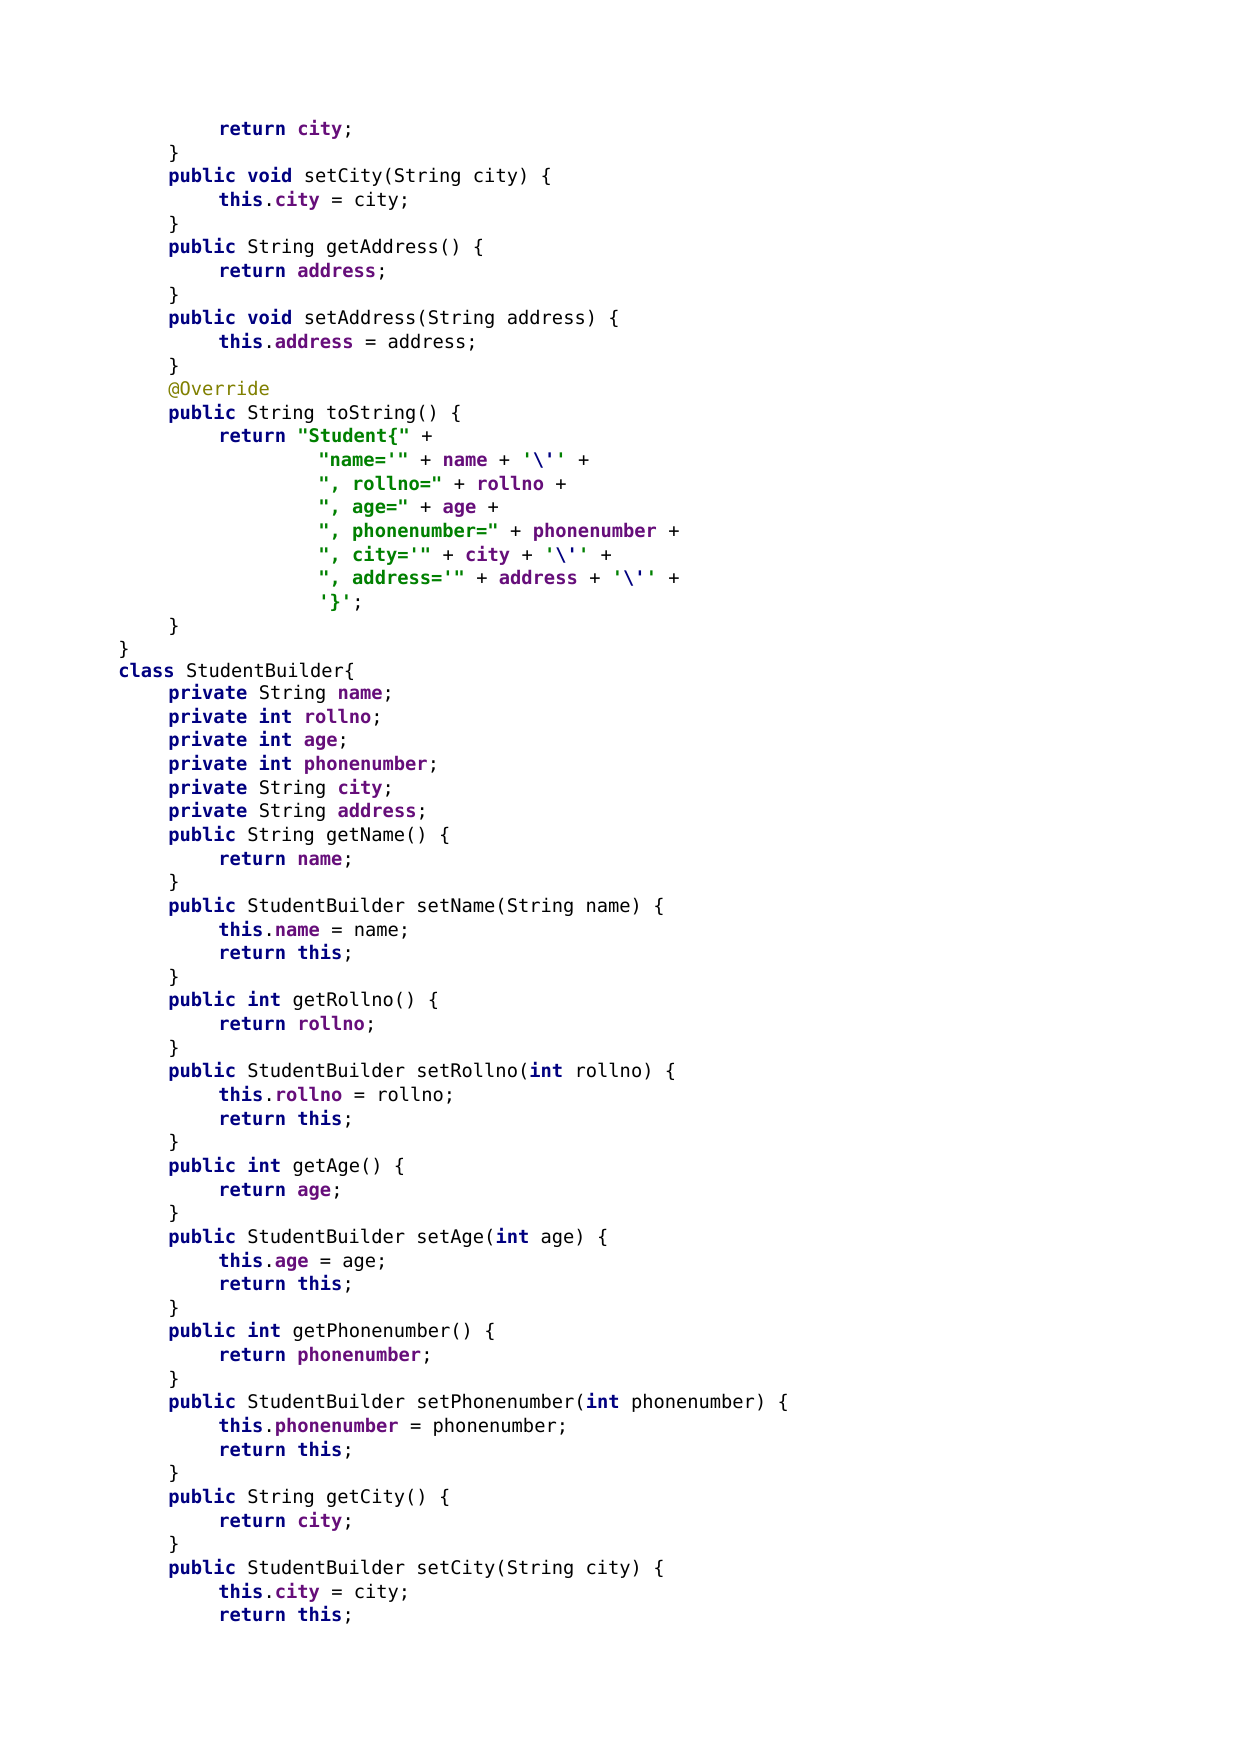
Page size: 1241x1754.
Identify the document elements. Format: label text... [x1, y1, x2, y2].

text ", address='" + address + '\'' + [118, 567, 1122, 591]
text this.address = address; [118, 331, 1122, 354]
text } [118, 871, 1122, 895]
text this.age = age; [118, 1249, 1122, 1273]
text return this; [118, 1108, 1122, 1131]
text return age; [118, 1179, 1122, 1202]
text return name; [118, 848, 1122, 871]
text } [118, 1131, 1122, 1155]
text return city; [118, 118, 1122, 142]
text "name='" + name + '\'' + [118, 449, 1122, 473]
text this.name = name; [118, 918, 1122, 942]
text } [118, 1533, 1122, 1557]
text } [118, 1368, 1122, 1391]
text } [118, 615, 1122, 638]
text public int getPhonenumber() { [118, 1321, 1122, 1344]
text public String getName() { [118, 824, 1122, 848]
text } [118, 1037, 1122, 1060]
text this.phonenumber = phonenumber; [118, 1415, 1122, 1439]
text ", city='" + city + '\'' + [118, 544, 1122, 567]
text } [118, 1297, 1122, 1321]
text private String address; [118, 800, 1122, 824]
text '}'; [118, 591, 1122, 615]
text private int rollno; [118, 706, 1122, 729]
text public String getAddress() { [118, 236, 1122, 260]
text return phonenumber; [118, 1344, 1122, 1368]
text public StudentBuilder setName(String name) { [118, 895, 1122, 918]
text public void setAddress(String address) { [118, 307, 1122, 331]
text return rollno; [118, 1013, 1122, 1037]
text public StudentBuilder setRollno(int rollno) { [118, 1060, 1122, 1084]
text } [118, 1462, 1122, 1486]
text } [118, 1202, 1122, 1226]
text return this; [118, 1604, 1122, 1628]
text } [118, 284, 1122, 307]
text public void setCity(String city) { [118, 165, 1122, 189]
text return this; [118, 942, 1122, 966]
text return this; [118, 1439, 1122, 1462]
text return this; [118, 1273, 1122, 1297]
text this.city = city; [118, 1581, 1122, 1604]
text ", rollno=" + rollno + [118, 473, 1122, 496]
text } [118, 966, 1122, 989]
text private String city; [118, 777, 1122, 800]
text class StudentBuilder{ [118, 660, 1122, 682]
text public StudentBuilder setAge(int age) { [118, 1226, 1122, 1249]
text return city; [118, 1510, 1122, 1533]
text private int age; [118, 729, 1122, 753]
text } [118, 142, 1122, 165]
text return "Student{" + [118, 426, 1122, 449]
text this.rollno = rollno; [118, 1084, 1122, 1108]
text public StudentBuilder setPhonenumber(int phonenumber) { [118, 1391, 1122, 1415]
text private int phonenumber; [118, 753, 1122, 777]
text } [118, 354, 1122, 378]
text this.city = city; [118, 189, 1122, 213]
text public int getRollno() { [118, 989, 1122, 1013]
text return address; [118, 260, 1122, 284]
text public StudentBuilder setCity(String city) { [118, 1557, 1122, 1581]
text } [118, 638, 1122, 660]
text ", age=" + age + [118, 496, 1122, 520]
text @Override [118, 378, 1122, 402]
text private String name; [118, 682, 1122, 706]
text public String toString() { [118, 402, 1122, 426]
text public int getAge() { [118, 1155, 1122, 1179]
text public String getCity() { [118, 1486, 1122, 1510]
text } [118, 213, 1122, 236]
text ", phonenumber=" + phonenumber + [118, 520, 1122, 544]
